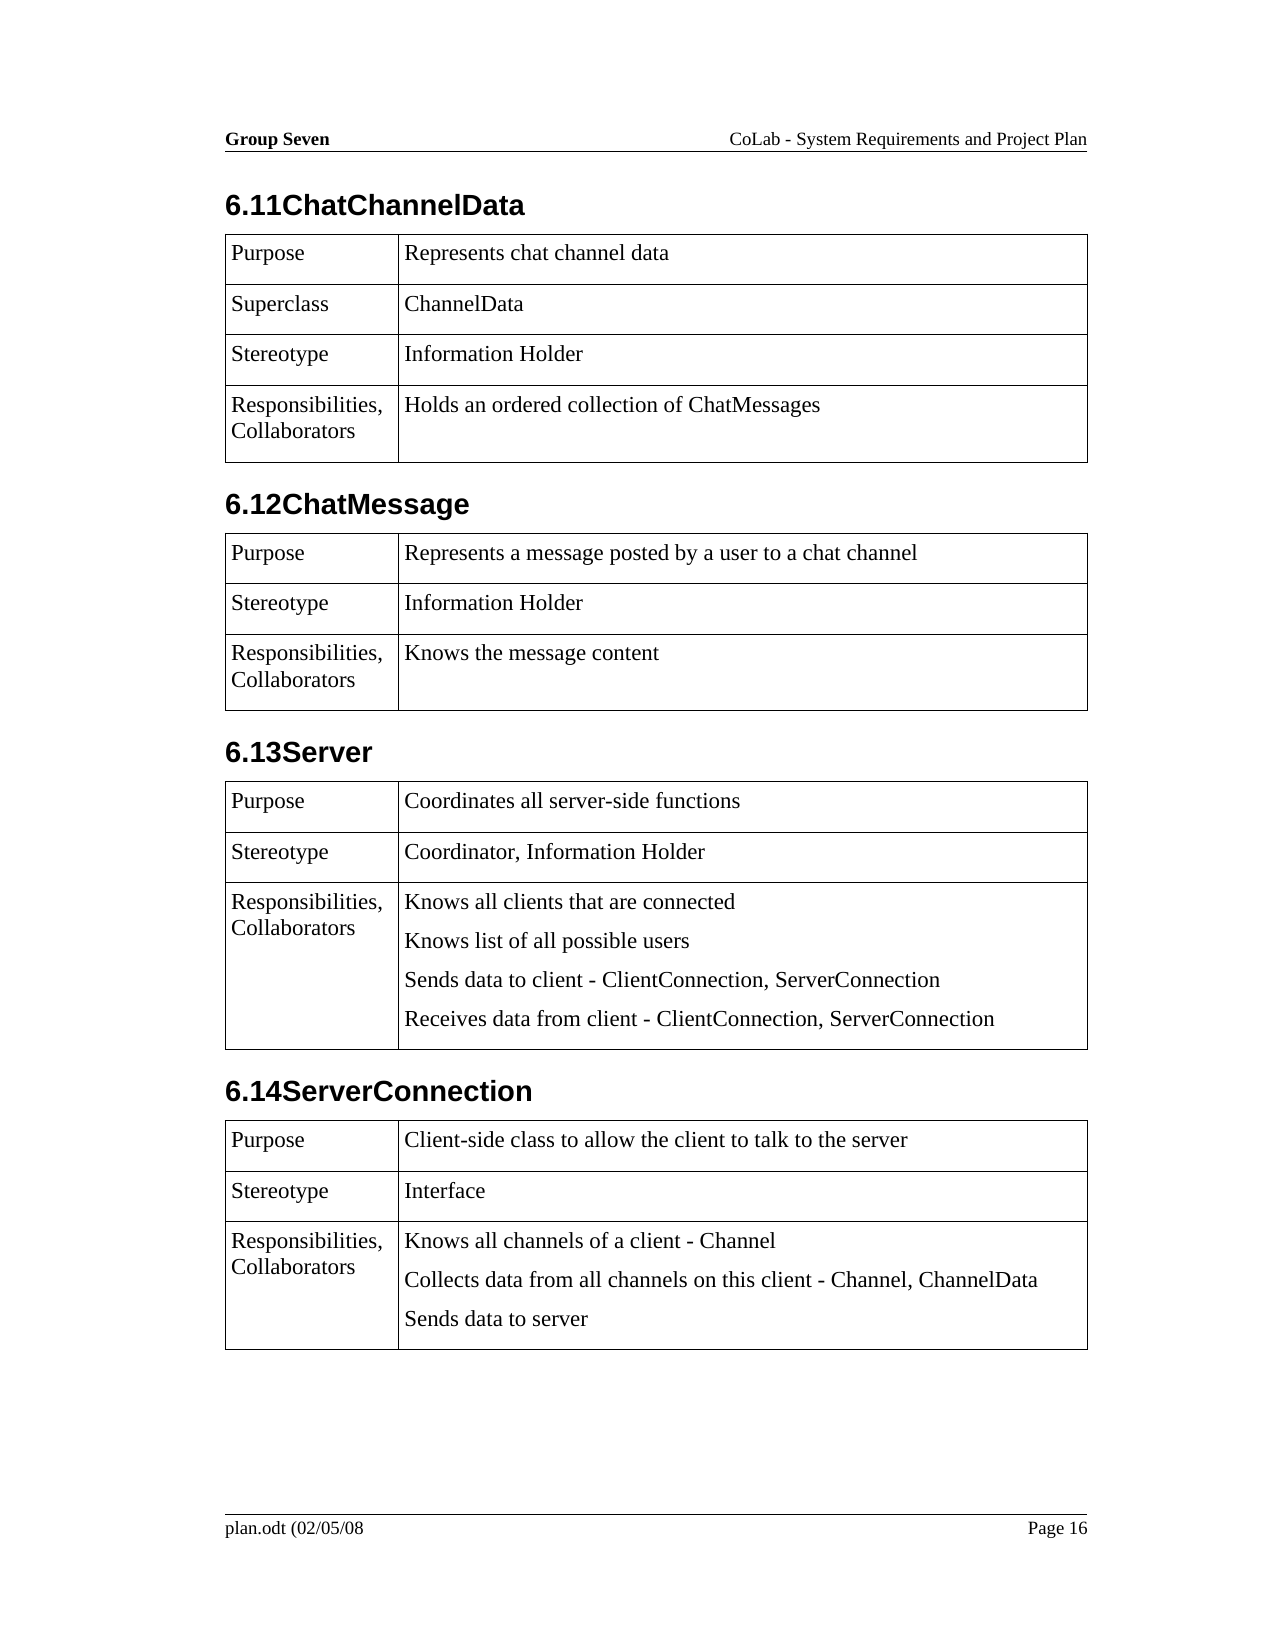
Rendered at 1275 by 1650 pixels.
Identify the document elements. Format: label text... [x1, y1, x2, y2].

table_cell Responsibilities, Collaborators [226, 1222, 398, 1349]
table_cell Superclass [226, 285, 398, 334]
table_cell Knows the message content [399, 635, 1087, 710]
table_cell Information Holder [399, 335, 1087, 385]
subtitle ChatMessage [225, 487, 1087, 520]
table_cell Stereotype [226, 584, 398, 633]
table_cell Holds an ordered collection of ChatMessages [399, 386, 1087, 462]
table_cell ChannelData [399, 285, 1087, 334]
table_header Represents a message posted by a user to a chat channel [399, 534, 1087, 583]
table_header Purpose [226, 782, 398, 832]
table_cell Responsibilities, Collaborators [226, 635, 398, 710]
table_header Client-side class to allow the client to talk to the server [399, 1121, 1087, 1171]
table_cell Coordinator, Information Holder [399, 833, 1087, 882]
table_cell Information Holder [399, 584, 1087, 633]
table_header Purpose [226, 1121, 398, 1171]
subtitle ServerConnection [225, 1074, 1087, 1108]
table_header Represents chat channel data [399, 235, 1087, 284]
table_header Coordinates all server-side functions [399, 782, 1087, 832]
table_cell Knows all channels of a client - Channel Collects data from all channels on this client - Channel, ChannelData Sends data to server [399, 1222, 1087, 1349]
table_cell Stereotype [226, 833, 398, 882]
table_cell Responsibilities, Collaborators [226, 386, 398, 462]
subtitle ChatChannelData [225, 187, 1087, 221]
table_cell Responsibilities, Collaborators [226, 883, 398, 1049]
subtitle Server [225, 735, 1087, 769]
table_cell Stereotype [226, 335, 398, 385]
table_cell Knows all clients that are connected Knows list of all possible users Sends data to client - ClientConnection, ServerConnection Receives data from client - ClientConnection, ServerConnection [399, 883, 1087, 1049]
table_header Purpose [226, 235, 398, 284]
table_header Purpose [226, 534, 398, 583]
table_cell Stereotype [226, 1172, 398, 1221]
table_cell Interface [399, 1172, 1087, 1221]
